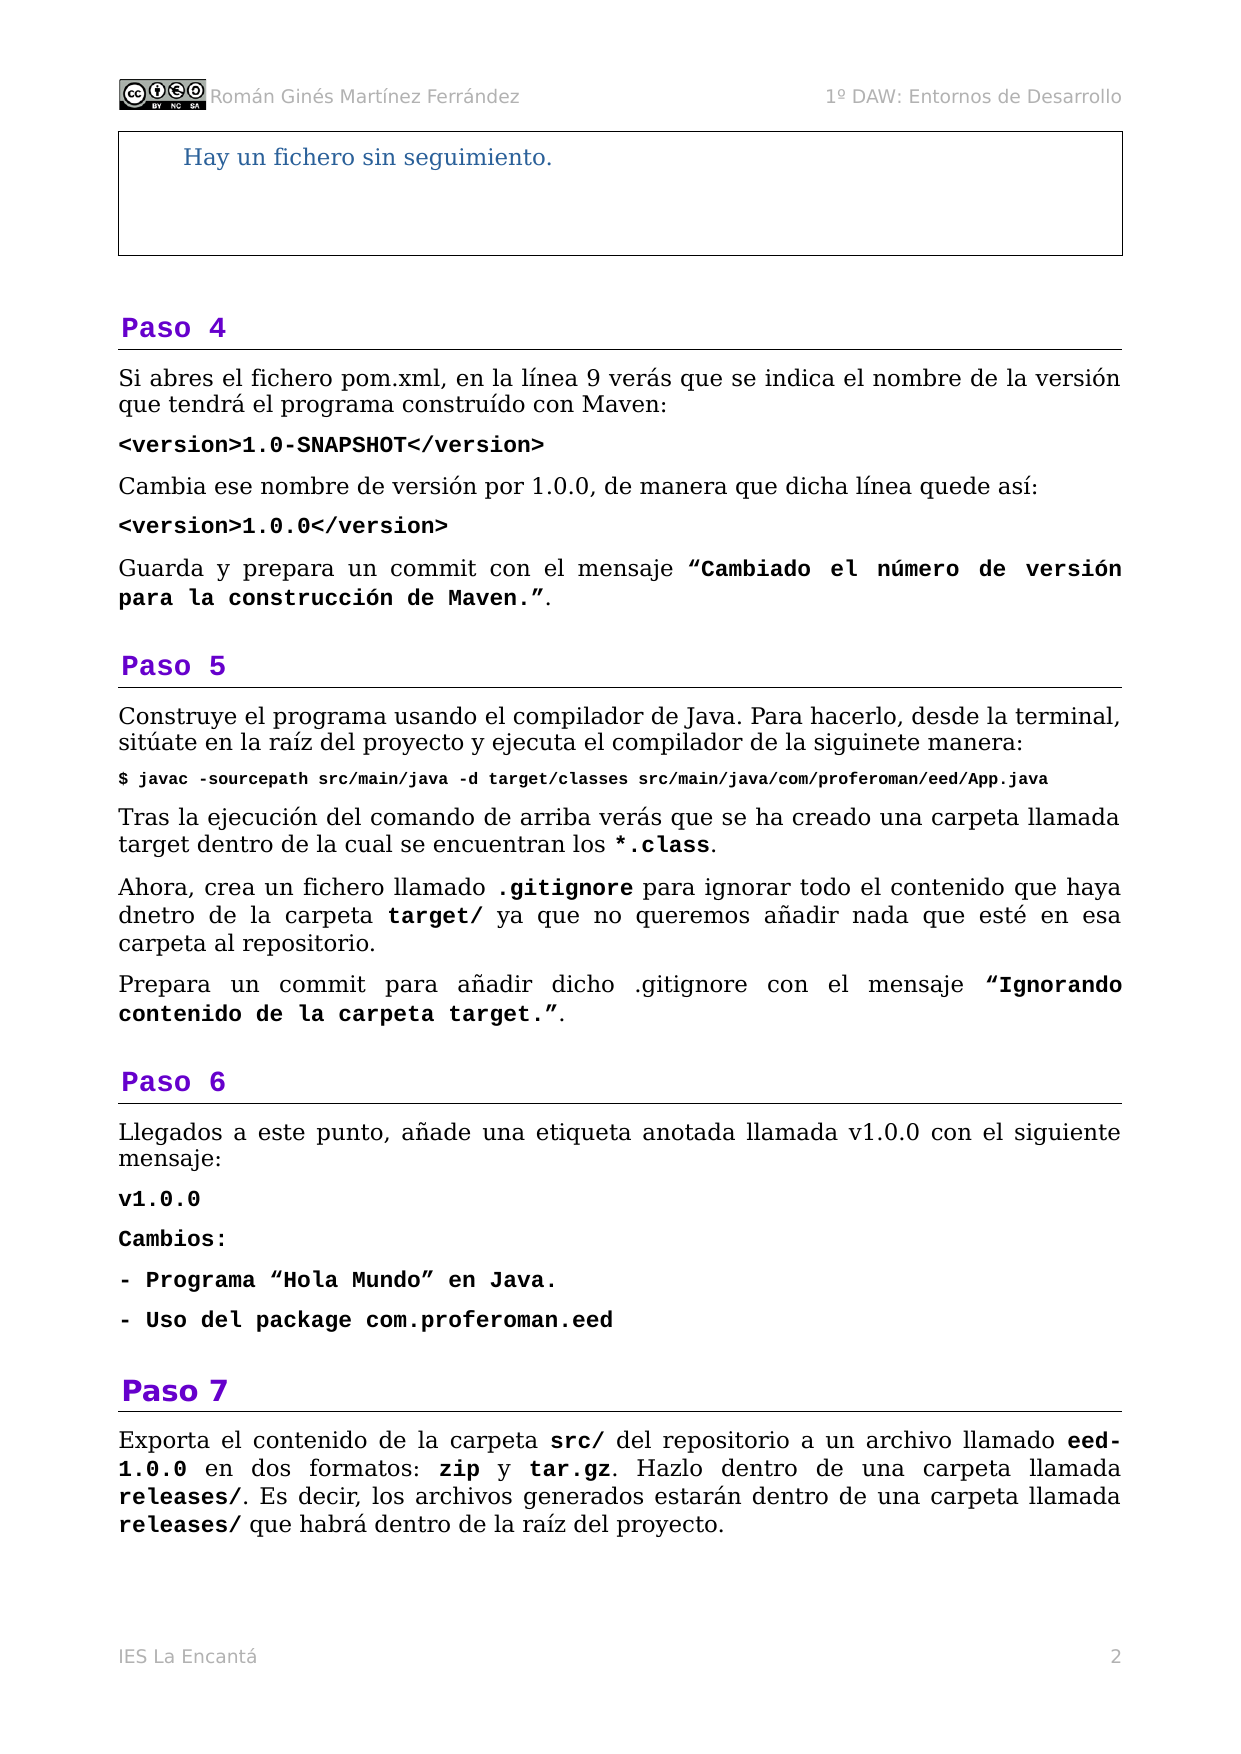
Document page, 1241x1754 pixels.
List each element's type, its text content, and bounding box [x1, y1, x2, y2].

text Paso 7 [118, 1372, 1122, 1411]
text v1.0.0 [118, 1187, 1122, 1213]
text <version>1.0.0</version> [118, 515, 1122, 541]
text Paso 6 [118, 1064, 1122, 1103]
text Llegados a este punto, añade una etiqueta anotada llamada v1.0.0 con el siguiente mensaje: [118, 1119, 1122, 1172]
text Ahora, crea un fichero llamado .gitignore para ignorar todo el contenido que haya dnetro de la carpeta target/ ya que no queremos añadir nada que esté en esa carpeta al repositorio. [118, 874, 1122, 957]
text Cambia ese nombre de versión por 1.0.0, de manera que dicha línea quede así: [118, 473, 1122, 500]
table_header Hay un fichero sin seguimiento. [119, 132, 1122, 255]
text Cambios: [118, 1228, 1122, 1253]
text Si abres el fichero pom.xml, en la línea 9 verás que se indica el nombre de la versión que tendrá el programa construído con Maven: [118, 365, 1122, 418]
text Prepara un commit para añadir dicho .gitignore con el mensaje “Ignorando contenido de la carpeta target.”. [118, 972, 1122, 1028]
picture [119, 79, 207, 110]
text Construye el programa usando el compilador de Java. Para hacerlo, desde la terminal, sitúate en la raíz del proyecto y ejecuta el compilador de la siguinete manera: [118, 703, 1122, 756]
text $ javac -sourcepath src/main/java -d target/classes src/main/java/com/proferoman/eed/App.java [118, 771, 1122, 790]
text Paso 4 [118, 311, 1122, 349]
text - Uso del package com.proferoman.eed [118, 1309, 1122, 1335]
text - Programa “Hola Mundo” en Java. [118, 1268, 1122, 1294]
text Exporta el contenido de la carpeta src/ del repositorio a un archivo llamado eed-1.0.0 en dos formatos: zip y tar.gz. Hazlo dentro de una carpeta llamada releases/. Es decir, los archivos generados estarán dentro de una carpeta llamada releases/ que habrá dentro de la raíz del proyecto. [118, 1427, 1122, 1539]
text Guarda y prepara un commit con el mensaje “Cambiado el número de versión para la construcción de Maven.”. [118, 556, 1122, 612]
text <version>1.0-SNAPSHOT</version> [118, 433, 1122, 459]
text Tras la ejecución del comando de arriba verás que se ha creado una carpeta llamada target dentro de la cual se encuentran los *.class. [118, 804, 1122, 859]
text Paso 5 [118, 648, 1122, 687]
